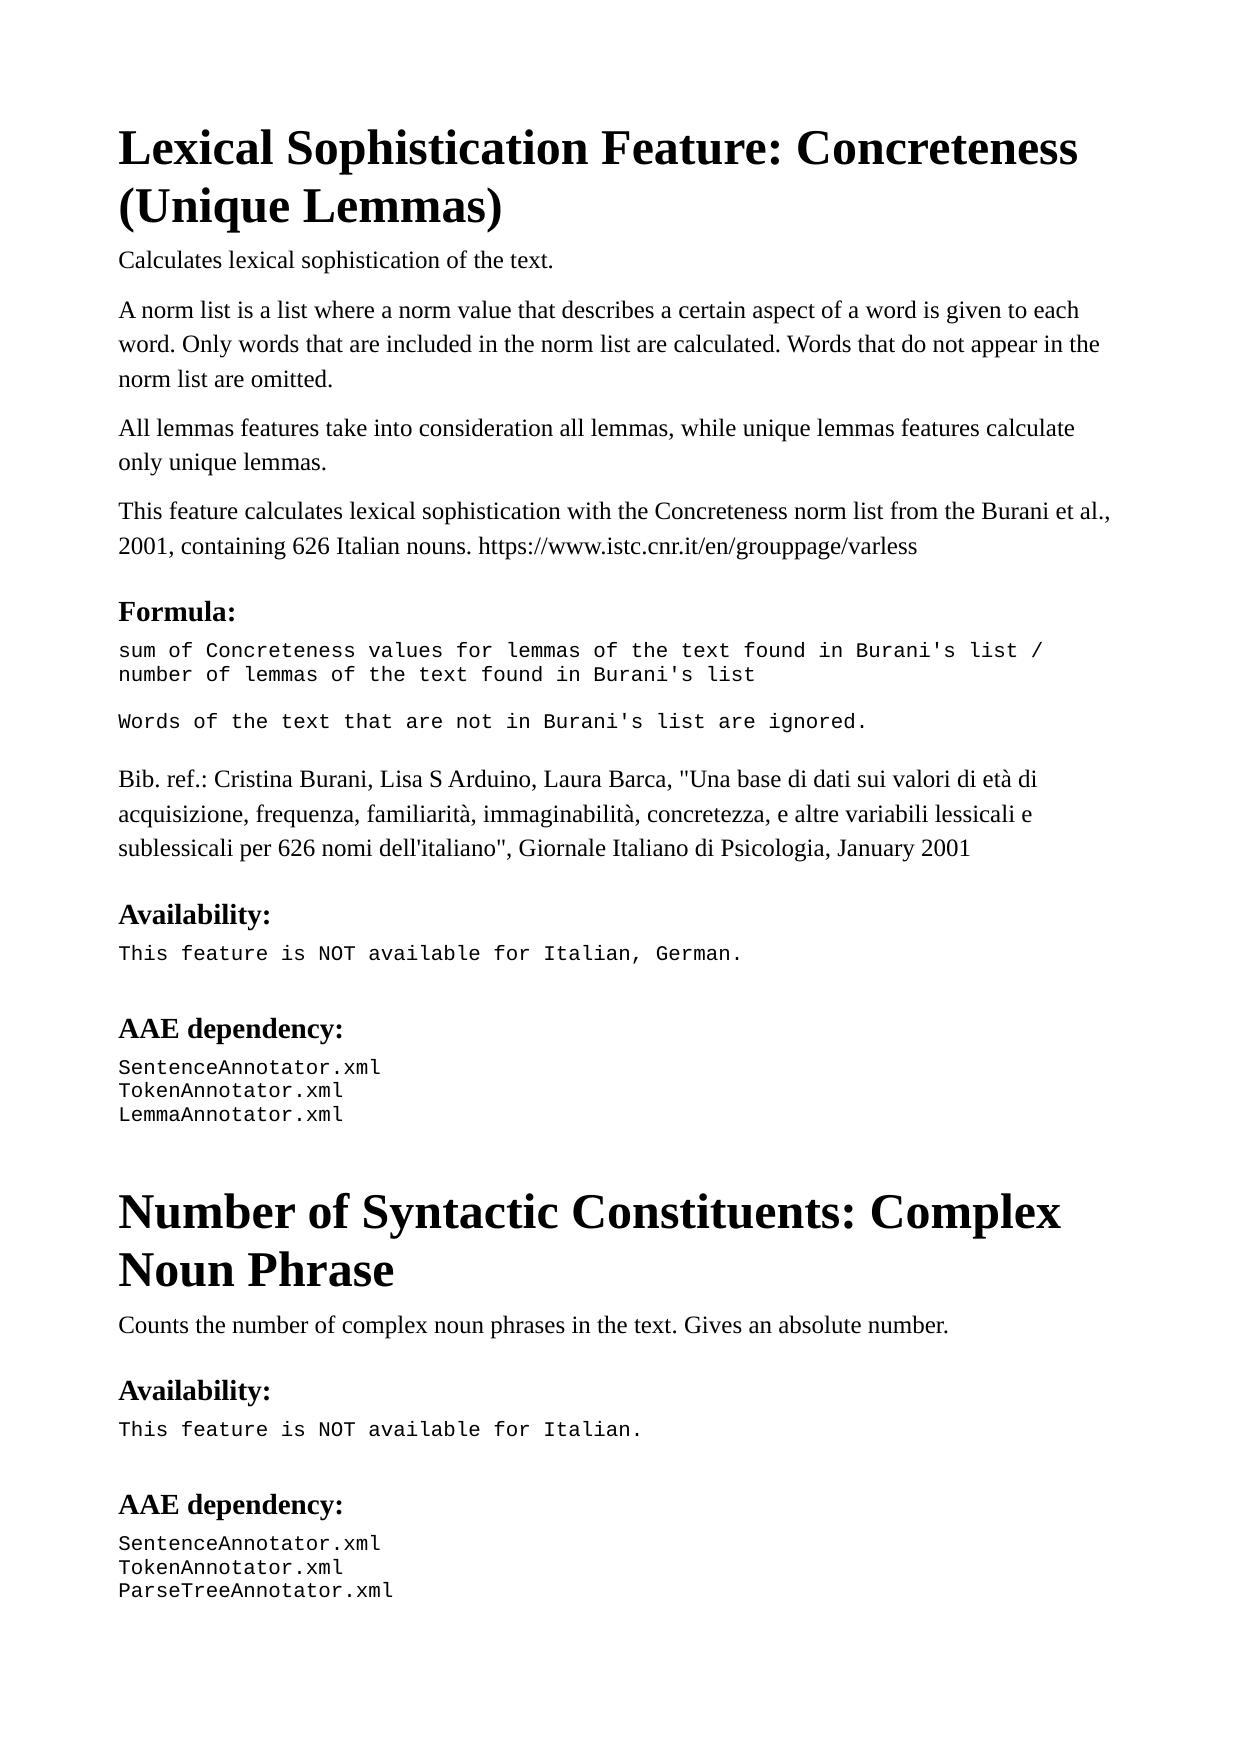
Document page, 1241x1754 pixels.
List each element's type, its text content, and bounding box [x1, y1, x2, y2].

text Calculates lexical sophistication of the text. [118, 246, 1122, 274]
text All lemmas features take into consideration all lemmas, while unique lemmas features calculate only unique lemmas. [118, 413, 1122, 476]
text LemmaAnnotator.xml [118, 1104, 1122, 1128]
text ParseTreeAnnotator.xml [118, 1581, 1122, 1604]
text Counts the number of complex noun phrases in the text. Gives an absolute number. [118, 1310, 1122, 1338]
subtitle Availability: [118, 897, 1122, 931]
text Bib. ref.: Cristina Burani, Lisa S Arduino, Laura Barca, "Una base di dati sui valori di età di acquisizione, frequenza, familiarità, immaginabilità, concretezza, e altre variabili lessicali e sublessicali per 626 nomi dell'italiano", Giornale Italiano di Psicologia, January 2001 [118, 764, 1122, 862]
text SentenceAnnotator.xml [118, 1533, 1122, 1557]
text Words of the text that are not in Burani's list are ignored. [118, 711, 1122, 735]
text This feature is NOT available for Italian. [118, 1419, 1122, 1443]
subtitle Availability: [118, 1373, 1122, 1407]
text SentenceAnnotator.xml [118, 1057, 1122, 1081]
subtitle Formula: [118, 594, 1122, 628]
subtitle Number of Syntactic Constituents: Complex Noun Phrase [118, 1182, 1122, 1297]
text TokenAnnotator.xml [118, 1081, 1122, 1104]
subtitle AAE dependency: [118, 1011, 1122, 1044]
subtitle AAE dependency: [118, 1487, 1122, 1521]
text sum of Concreteness values for lemmas of the text found in Burani's list / number of lemmas of the text found in Burani's list [118, 640, 1122, 688]
subtitle Lexical Sophistication Feature: Concreteness (Unique Lemmas) [118, 118, 1122, 233]
text This feature is NOT available for Italian, German. [118, 943, 1122, 967]
text TokenAnnotator.xml [118, 1557, 1122, 1581]
text This feature calculates lexical sophistication with the Concreteness norm list from the Burani et al., 2001, containing 626 Italian nouns. https://www.istc.cnr.it/en/grouppage/varless [118, 496, 1122, 559]
text A norm list is a list where a norm value that describes a certain aspect of a word is given to each word. Only words that are included in the norm list are calculated. Words that do not appear in the norm list are omitted. [118, 295, 1122, 392]
